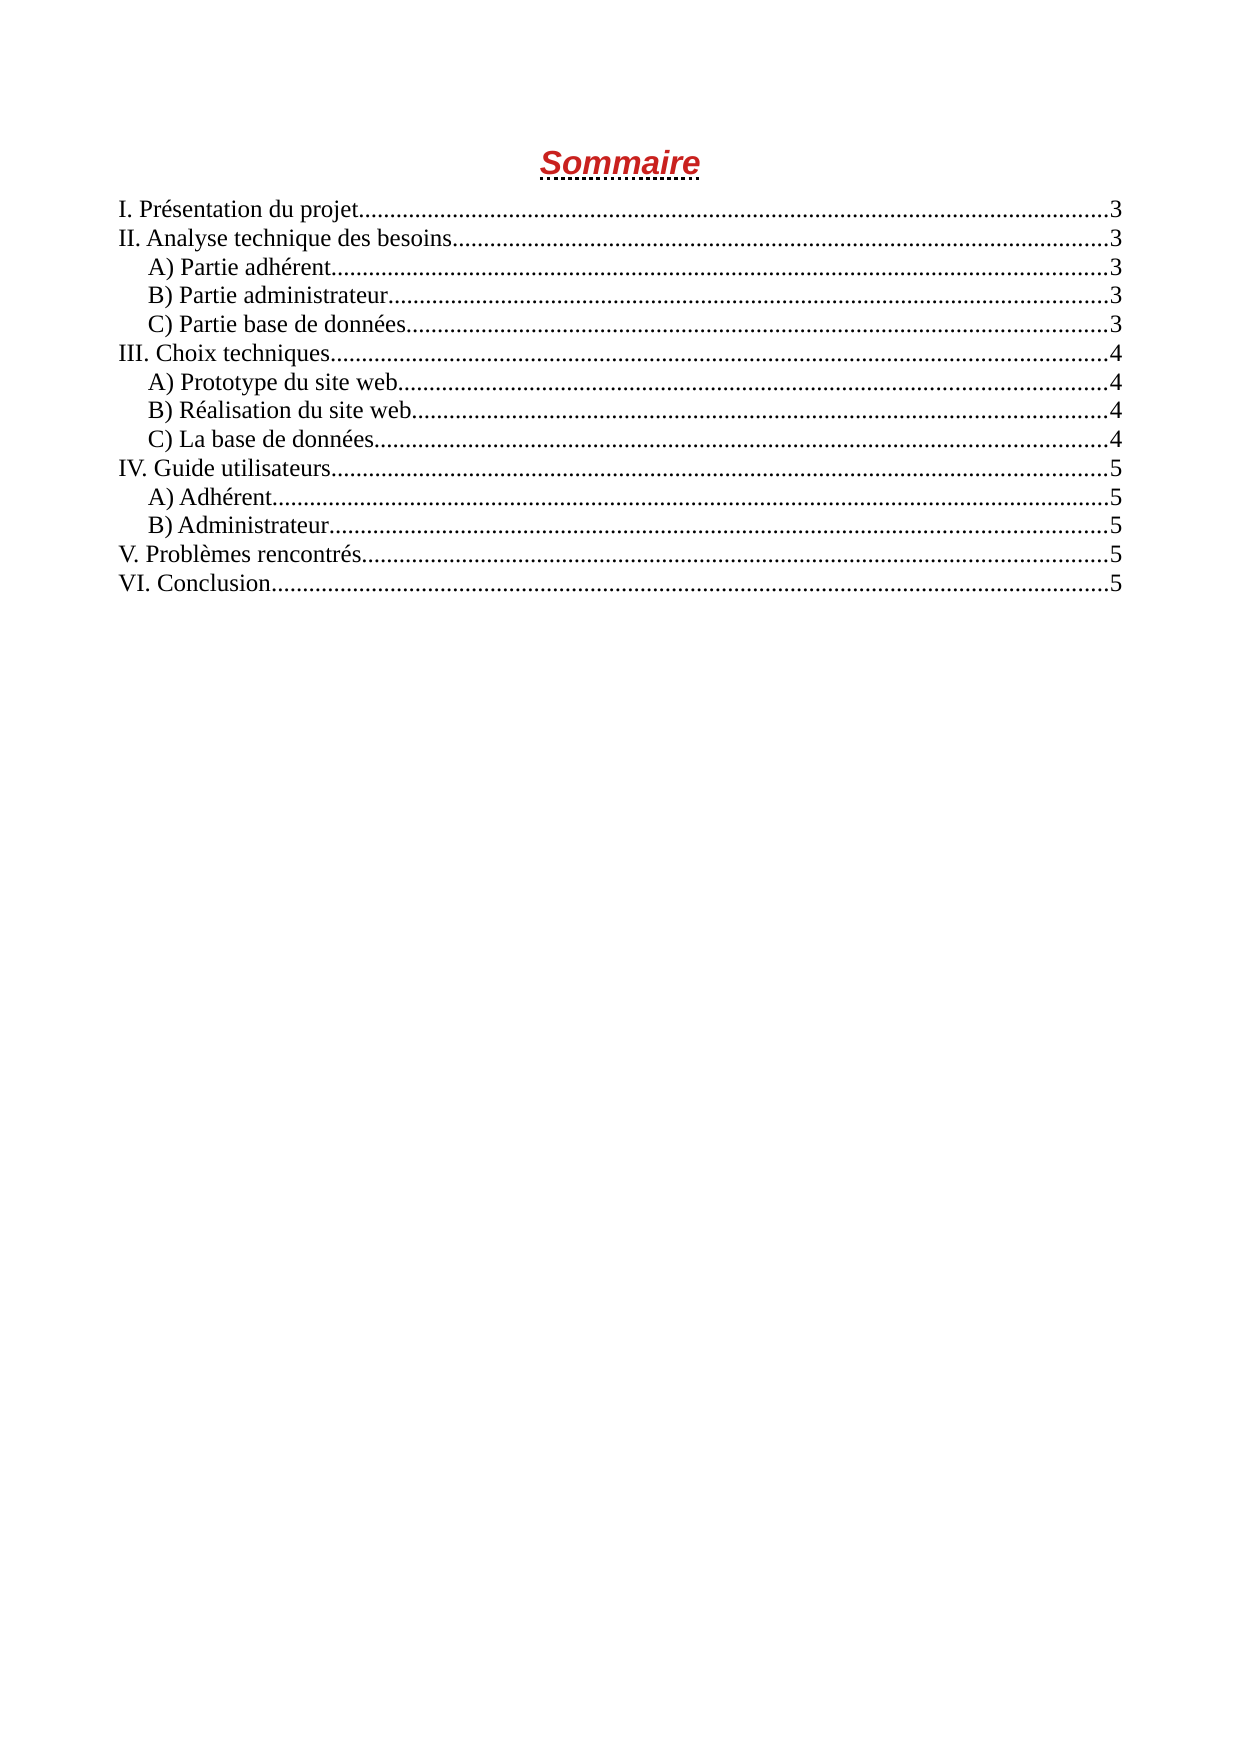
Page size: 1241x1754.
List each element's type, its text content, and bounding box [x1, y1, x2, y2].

text IV. Guide utilisateurs 5 [118, 453, 1122, 482]
text C) Partie base de données 3 [148, 309, 1122, 338]
text A) Prototype du site web 4 [148, 367, 1122, 395]
text A) Adhérent 5 [148, 482, 1122, 510]
text B) Partie administrateur 3 [148, 280, 1122, 309]
text B) Réalisation du site web 4 [148, 395, 1122, 424]
subtitle Sommaire [118, 143, 1122, 182]
text II. Analyse technique des besoins 3 [118, 223, 1122, 252]
text A) Partie adhérent 3 [148, 252, 1122, 280]
text VI. Conclusion 5 [118, 568, 1122, 597]
text III. Choix techniques 4 [118, 338, 1122, 367]
text B) Administrateur 5 [148, 510, 1122, 539]
text I. Présentation du projet 3 [118, 194, 1122, 223]
text C) La base de données 4 [148, 424, 1122, 453]
text V. Problèmes rencontrés 5 [118, 539, 1122, 568]
